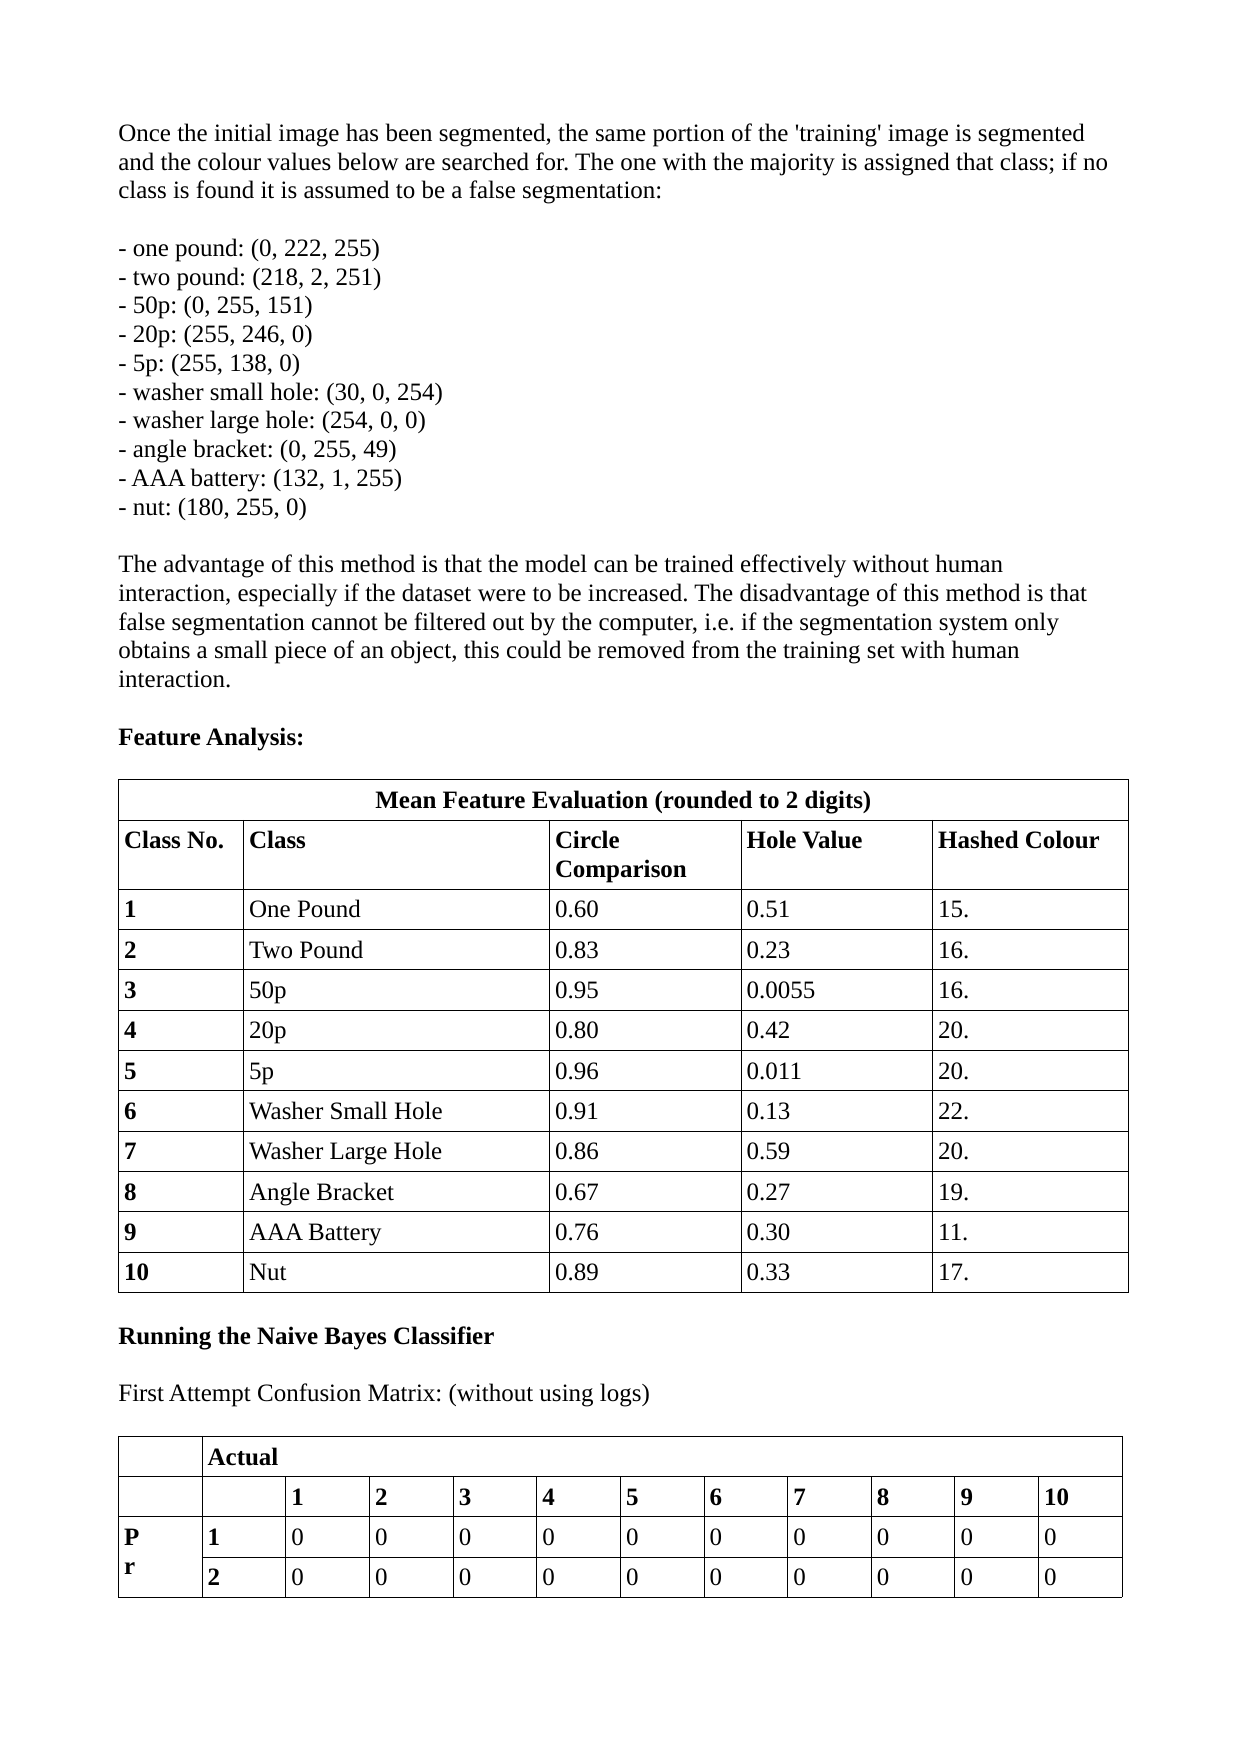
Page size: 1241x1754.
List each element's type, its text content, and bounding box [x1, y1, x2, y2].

table_cell 1 [286, 1477, 369, 1516]
text - one pound: (0, 222, 255) [118, 233, 1122, 262]
table_cell [203, 1477, 285, 1516]
table_cell 0 [621, 1558, 704, 1597]
text - 50p: (0, 255, 151) [118, 291, 1122, 319]
table_cell 7 [119, 1132, 243, 1171]
text - nut: (180, 255, 0) [118, 492, 1122, 521]
table_cell 0.67 [550, 1172, 741, 1211]
table_cell 11. [933, 1212, 1128, 1252]
table_cell 0.91 [550, 1091, 741, 1131]
table_cell 0 [454, 1558, 536, 1597]
table_cell 3 [119, 970, 243, 1010]
table_cell 0.30 [742, 1212, 932, 1252]
table_cell 17. [933, 1253, 1128, 1292]
table_cell 0 [537, 1517, 620, 1557]
table_cell 4 [537, 1477, 620, 1516]
table_cell 0.42 [742, 1011, 932, 1050]
text - 5p: (255, 138, 0) [118, 348, 1122, 377]
table_cell Nut [244, 1253, 549, 1292]
table_cell 5p [244, 1051, 549, 1090]
table_cell 0.51 [742, 890, 932, 929]
table_cell 2 [203, 1558, 285, 1597]
table_cell 0 [872, 1517, 954, 1557]
table_cell 1 [203, 1517, 285, 1557]
table_cell Two Pound [244, 930, 549, 969]
table_cell 0 [621, 1517, 704, 1557]
table_cell 1 [119, 890, 243, 929]
table_cell 0.13 [742, 1091, 932, 1131]
table_cell 0.60 [550, 890, 741, 929]
table_cell 0 [705, 1558, 787, 1597]
table_cell 0 [788, 1517, 871, 1557]
table_cell 20. [933, 1132, 1128, 1171]
table_cell 2 [119, 930, 243, 969]
table_cell Class [244, 821, 549, 889]
table_cell 2 [370, 1477, 453, 1516]
text The advantage of this method is that the model can be trained effectively without human interaction, especially if the dataset were to be increased. The disadvantage of this method is that false segmentation cannot be filtered out by the computer, i.e. if the segmentation system only obtains a small piece of an object, this could be removed from the training set with human interaction. [118, 549, 1122, 693]
text - angle bracket: (0, 255, 49) [118, 434, 1122, 463]
table_cell 50p [244, 970, 549, 1010]
table_cell P r [119, 1517, 202, 1597]
table_cell Washer Small Hole [244, 1091, 549, 1131]
table_cell 0 [286, 1517, 369, 1557]
table_cell Washer Large Hole [244, 1132, 549, 1171]
table_cell 0.27 [742, 1172, 932, 1211]
table_cell 0.80 [550, 1011, 741, 1050]
table_cell 0.86 [550, 1132, 741, 1171]
table_cell 0 [370, 1558, 453, 1597]
table_cell 0 [537, 1558, 620, 1597]
table_cell 16. [933, 930, 1128, 969]
table_cell 0.0055 [742, 970, 932, 1010]
table_cell 19. [933, 1172, 1128, 1211]
table_cell 9 [955, 1477, 1038, 1516]
table_cell 6 [705, 1477, 787, 1516]
table_cell 10 [1039, 1477, 1122, 1516]
table_header Actual [203, 1437, 1122, 1476]
table_cell 0.83 [550, 930, 741, 969]
table_cell 0 [286, 1558, 369, 1597]
table_cell 6 [119, 1091, 243, 1131]
table_cell Class No. [119, 821, 243, 889]
table_cell AAA Battery [244, 1212, 549, 1252]
table_cell 0.33 [742, 1253, 932, 1292]
table_cell 4 [119, 1011, 243, 1050]
text Running the Naive Bayes Classifier [118, 1321, 1122, 1349]
table_cell Circle Comparison [550, 821, 741, 889]
table_cell 3 [454, 1477, 536, 1516]
table_cell 0 [1039, 1558, 1122, 1597]
text - two pound: (218, 2, 251) [118, 262, 1122, 291]
text - AAA battery: (132, 1, 255) [118, 463, 1122, 492]
text - washer small hole: (30, 0, 254) [118, 377, 1122, 406]
table_cell 0 [705, 1517, 787, 1557]
table_header [119, 1437, 202, 1476]
table_cell 8 [872, 1477, 954, 1516]
table_cell Angle Bracket [244, 1172, 549, 1211]
table_cell 0 [955, 1558, 1038, 1597]
text First Attempt Confusion Matrix: (without using logs) [118, 1378, 1122, 1407]
table_header Mean Feature Evaluation (rounded to 2 digits) [119, 780, 1128, 820]
table_cell 0.96 [550, 1051, 741, 1090]
table_cell 0 [788, 1558, 871, 1597]
table_cell 0 [370, 1517, 453, 1557]
table_cell 5 [119, 1051, 243, 1090]
table_cell 20. [933, 1051, 1128, 1090]
table_cell 9 [119, 1212, 243, 1252]
table_cell Hole Value [742, 821, 932, 889]
table_cell 0 [454, 1517, 536, 1557]
table_cell 0.59 [742, 1132, 932, 1171]
text Once the initial image has been segmented, the same portion of the 'training' image is segmented and the colour values below are searched for. The one with the majority is assigned that class; if no class is found it is assumed to be a false segmentation: [118, 118, 1122, 204]
table_cell 8 [119, 1172, 243, 1211]
table_cell 0.89 [550, 1253, 741, 1292]
table_cell 0.011 [742, 1051, 932, 1090]
text - 20p: (255, 246, 0) [118, 319, 1122, 348]
table_cell Hashed Colour [933, 821, 1128, 889]
table_cell 7 [788, 1477, 871, 1516]
table_cell 0 [872, 1558, 954, 1597]
table_cell 22. [933, 1091, 1128, 1131]
text Feature Analysis: [118, 722, 1122, 751]
table_cell 10 [119, 1253, 243, 1292]
table_cell 20p [244, 1011, 549, 1050]
text - washer large hole: (254, 0, 0) [118, 406, 1122, 434]
table_cell One Pound [244, 890, 549, 929]
table_cell 0.76 [550, 1212, 741, 1252]
table_cell 16. [933, 970, 1128, 1010]
table_cell 0.95 [550, 970, 741, 1010]
table_cell 0 [955, 1517, 1038, 1557]
table_cell 20. [933, 1011, 1128, 1050]
table_cell 15. [933, 890, 1128, 929]
table_cell [119, 1477, 202, 1516]
table_cell 5 [621, 1477, 704, 1516]
table_cell 0 [1039, 1517, 1122, 1557]
table_cell 0.23 [742, 930, 932, 969]
